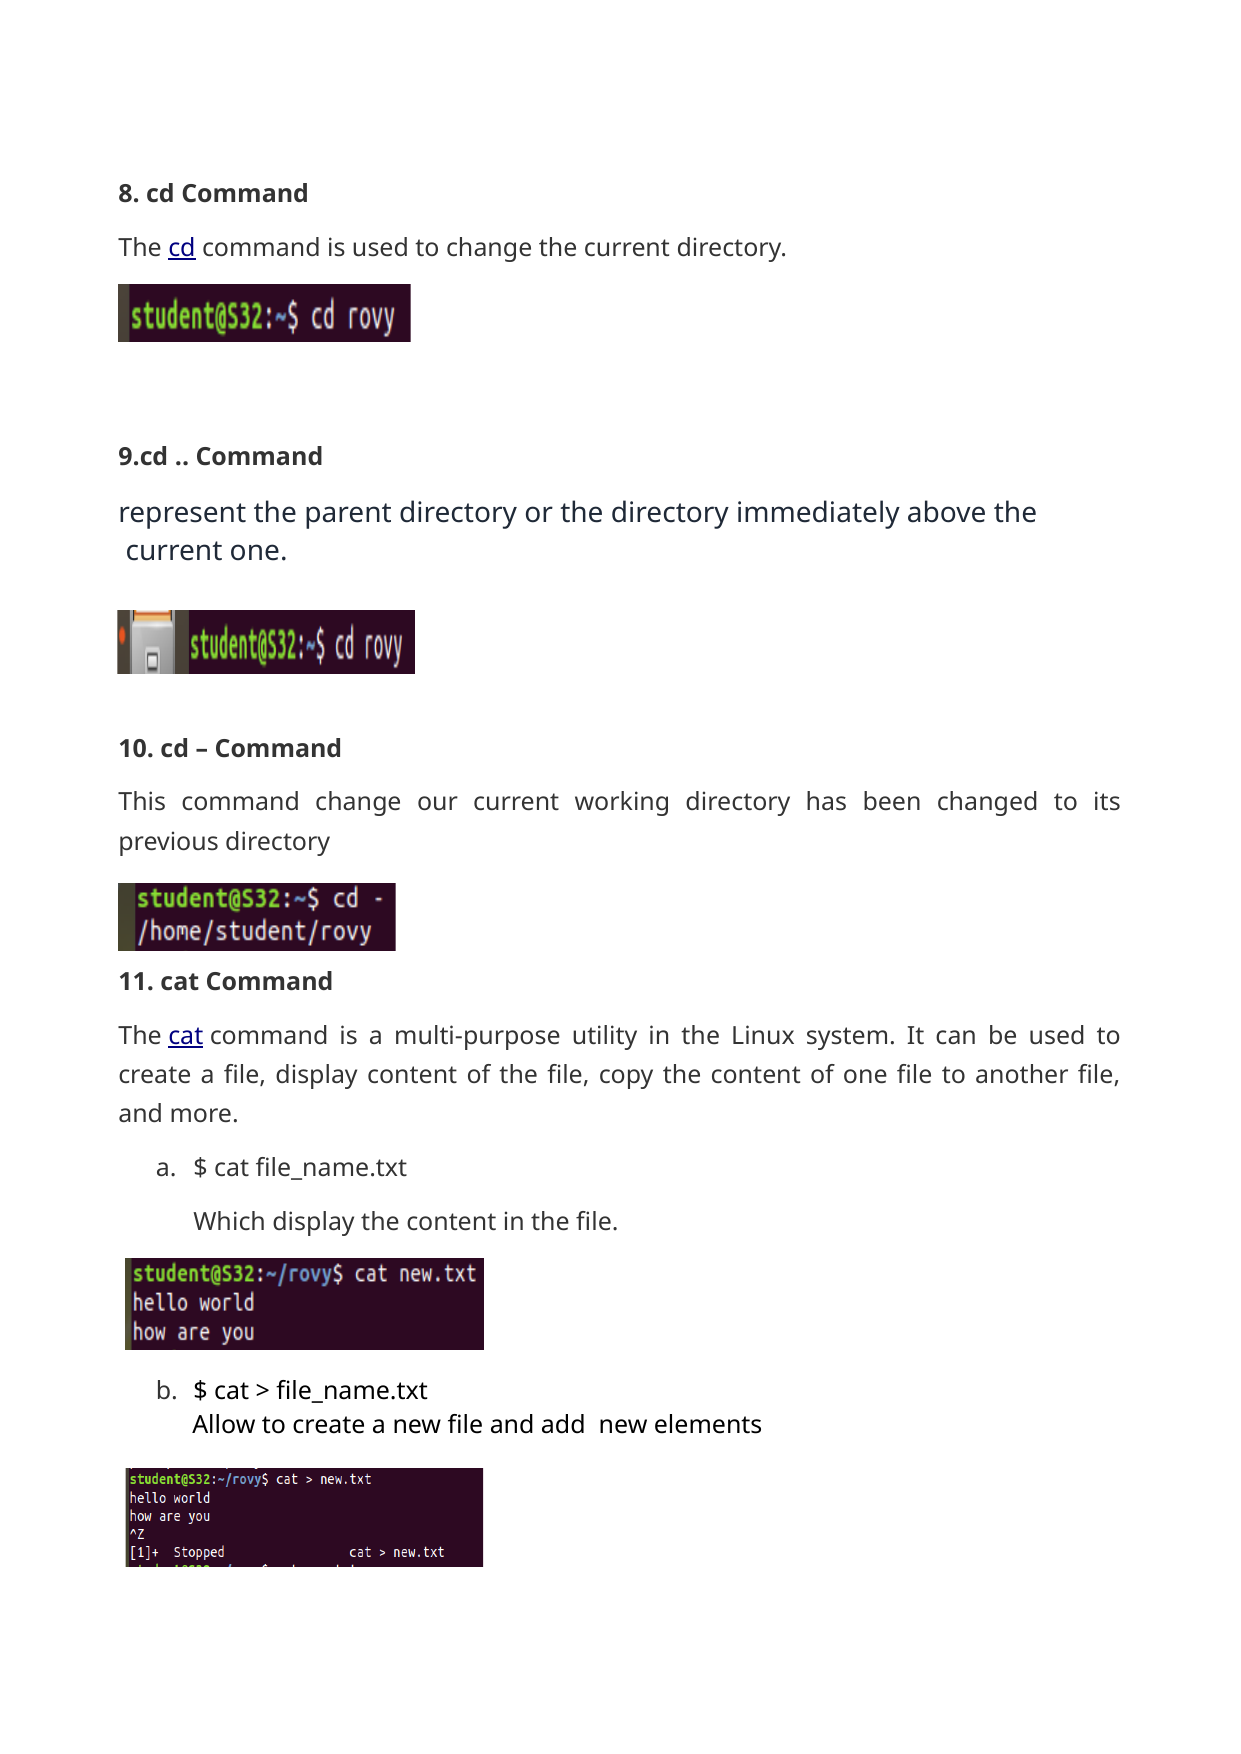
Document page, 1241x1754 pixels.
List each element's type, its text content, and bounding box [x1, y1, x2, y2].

text The cd command is used to change the current directory. [118, 230, 1122, 264]
text This command change our current working directory has been changed to its previous directory [118, 784, 1122, 857]
list $ cat > file_name.txt [156, 1373, 1122, 1407]
text current one. [118, 531, 1122, 569]
text Which display the content in the file. [193, 1203, 1122, 1237]
text 9.cd .. Command [118, 438, 1122, 473]
list $ cat file_name.txt [156, 1149, 1122, 1183]
text 10. cd – Command [118, 730, 1122, 764]
text 8. cd Command [118, 176, 1122, 210]
text represent the parent directory or the directory immediately above the [118, 492, 1122, 531]
text The cat command is a multi-purpose utility in the Linux system. It can be used to create a file, display content of the file, copy the content of one file to another file, and more. [118, 1017, 1122, 1130]
text Allow to create a new file and add new elements [192, 1407, 1122, 1441]
text 11. cat Command [118, 924, 1122, 998]
